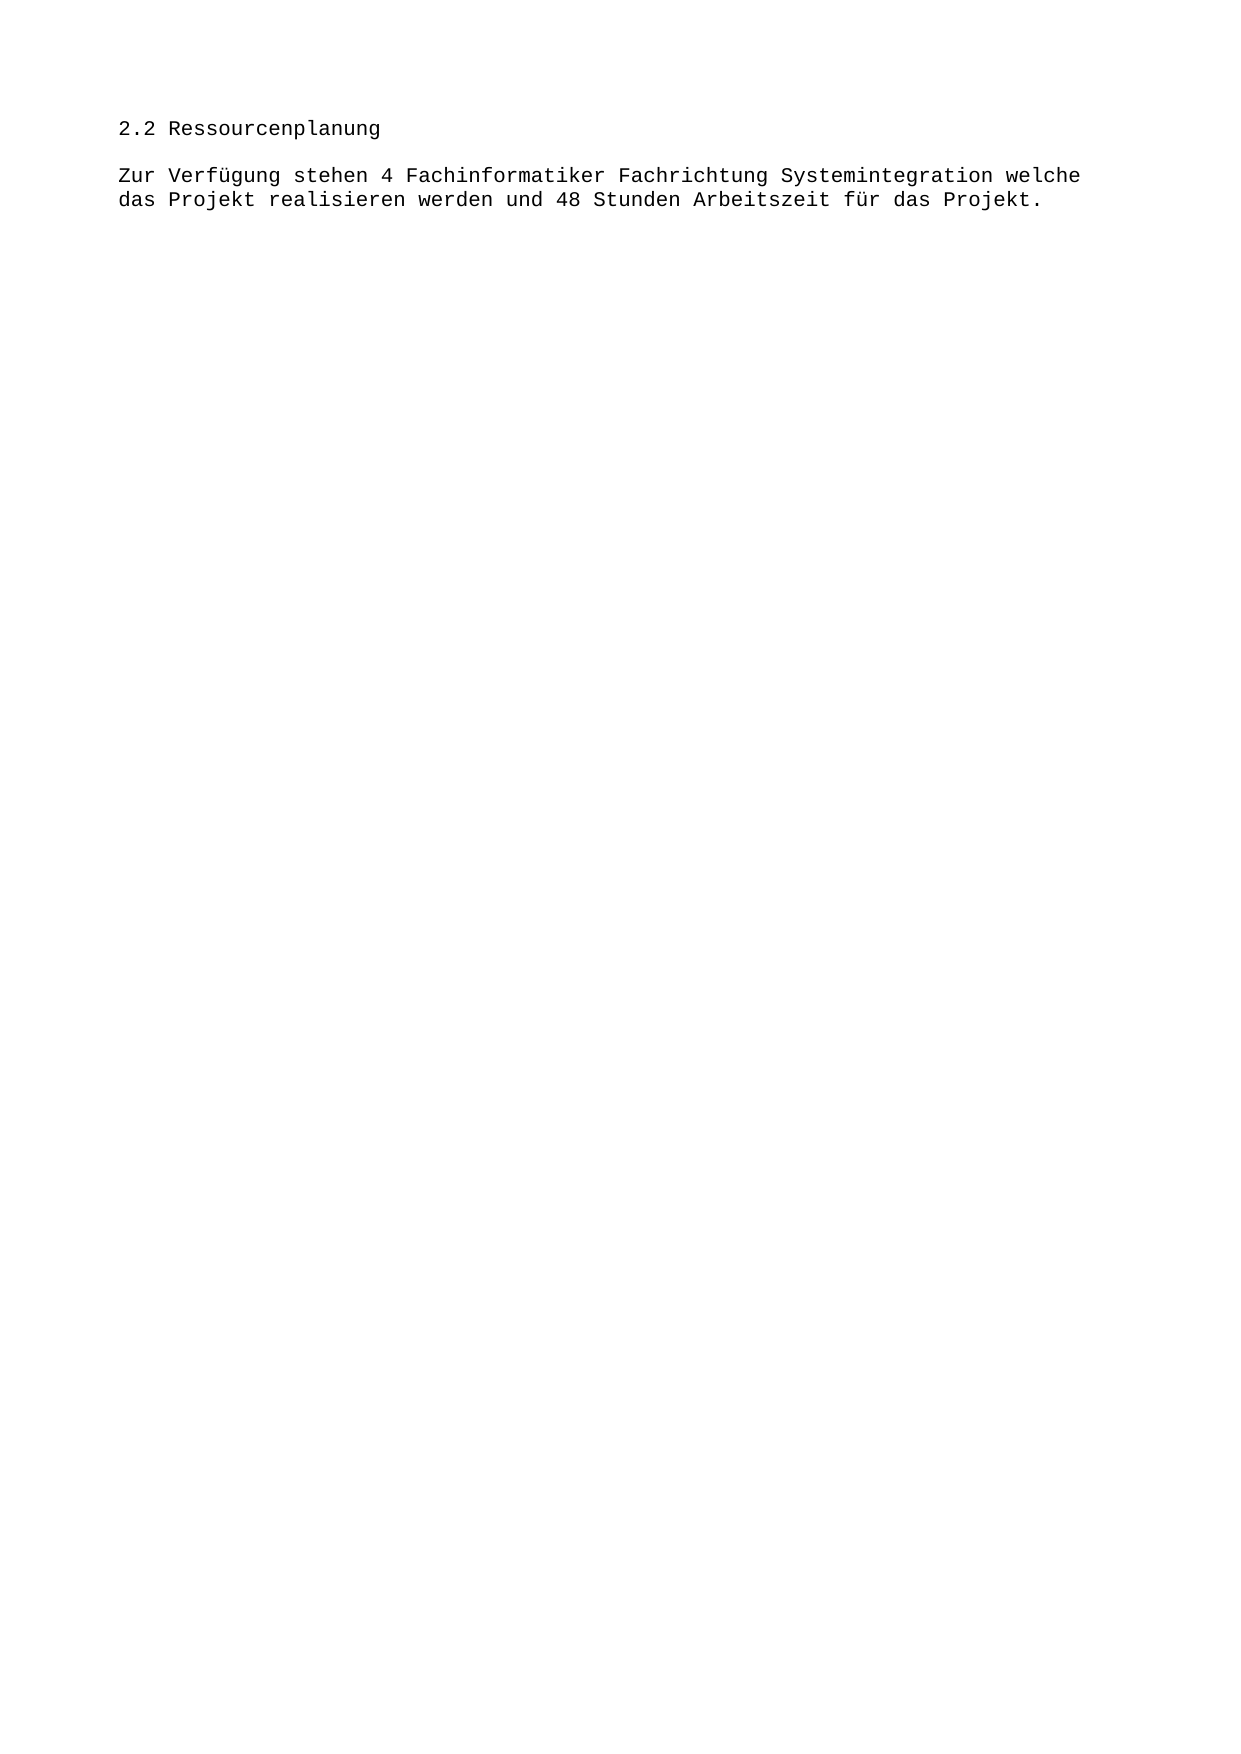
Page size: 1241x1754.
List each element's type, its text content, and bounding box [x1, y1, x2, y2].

text Zur Verfügung stehen 4 Fachinformatiker Fachrichtung Systemintegration welche das Projekt realisieren werden und 48 Stunden Arbeitszeit für das Projekt. [118, 165, 1122, 213]
text 2.2 Ressourcenplanung [118, 118, 1122, 142]
